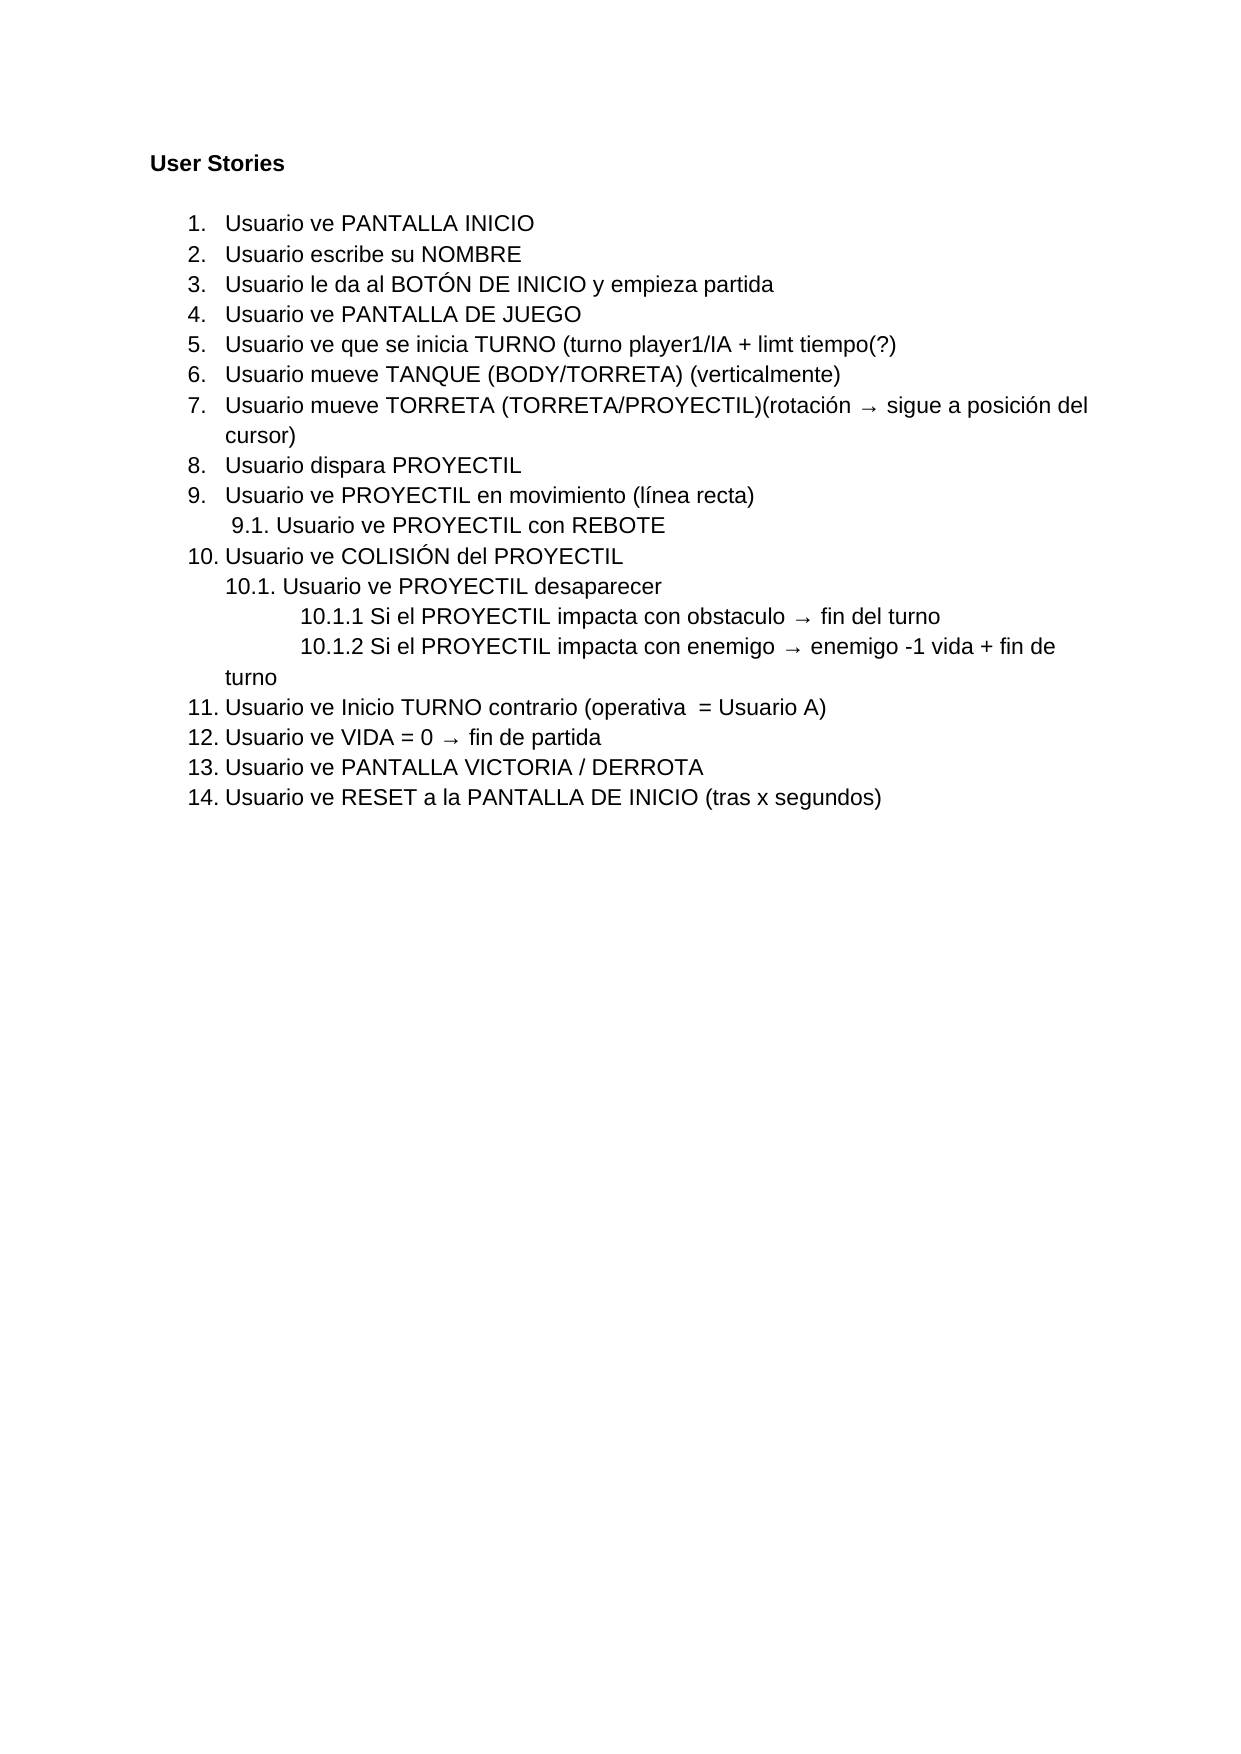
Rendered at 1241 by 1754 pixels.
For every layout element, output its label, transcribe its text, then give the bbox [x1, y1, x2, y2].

text User Stories [150, 150, 1090, 176]
list Usuario ve Inicio TURNO contrario (operativa = Usuario A) [187, 694, 1090, 720]
list Usuario ve VIDA = 0 → fin de partida [187, 724, 1090, 750]
list Usuario ve RESET a la PANTALLA DE INICIO (tras x segundos) [187, 784, 1090, 811]
list Usuario escribe su NOMBRE [187, 241, 1090, 267]
list Usuario mueve TANQUE (BODY/TORRETA) (verticalmente) [187, 361, 1090, 388]
list Usuario ve PANTALLA VICTORIA / DERROTA [187, 754, 1090, 781]
list Usuario ve COLISIÓN del PROYECTIL 10.1. Usuario ve PROYECTIL desaparecer 10.1.1 Si el PROYECTIL impacta con obstaculo → fin del turno 10.1.2 Si el PROYECTIL impacta con enemigo → enemigo -1 vida + fin de turno [187, 543, 1090, 690]
list Usuario ve PANTALLA INICIO [187, 210, 1090, 237]
list Usuario ve PANTALLA DE JUEGO [187, 301, 1090, 327]
list Usuario le da al BOTÓN DE INICIO y empieza partida [187, 271, 1090, 297]
list Usuario ve PROYECTIL en movimiento (línea recta) 9.1. Usuario ve PROYECTIL con REBOTE [187, 482, 1090, 539]
list Usuario ve que se inicia TURNO (turno player1/IA + limt tiempo(?) [187, 331, 1090, 358]
list Usuario dispara PROYECTIL [187, 452, 1090, 478]
list Usuario mueve TORRETA (TORRETA/PROYECTIL)(rotación → sigue a posición del cursor) [187, 392, 1090, 448]
